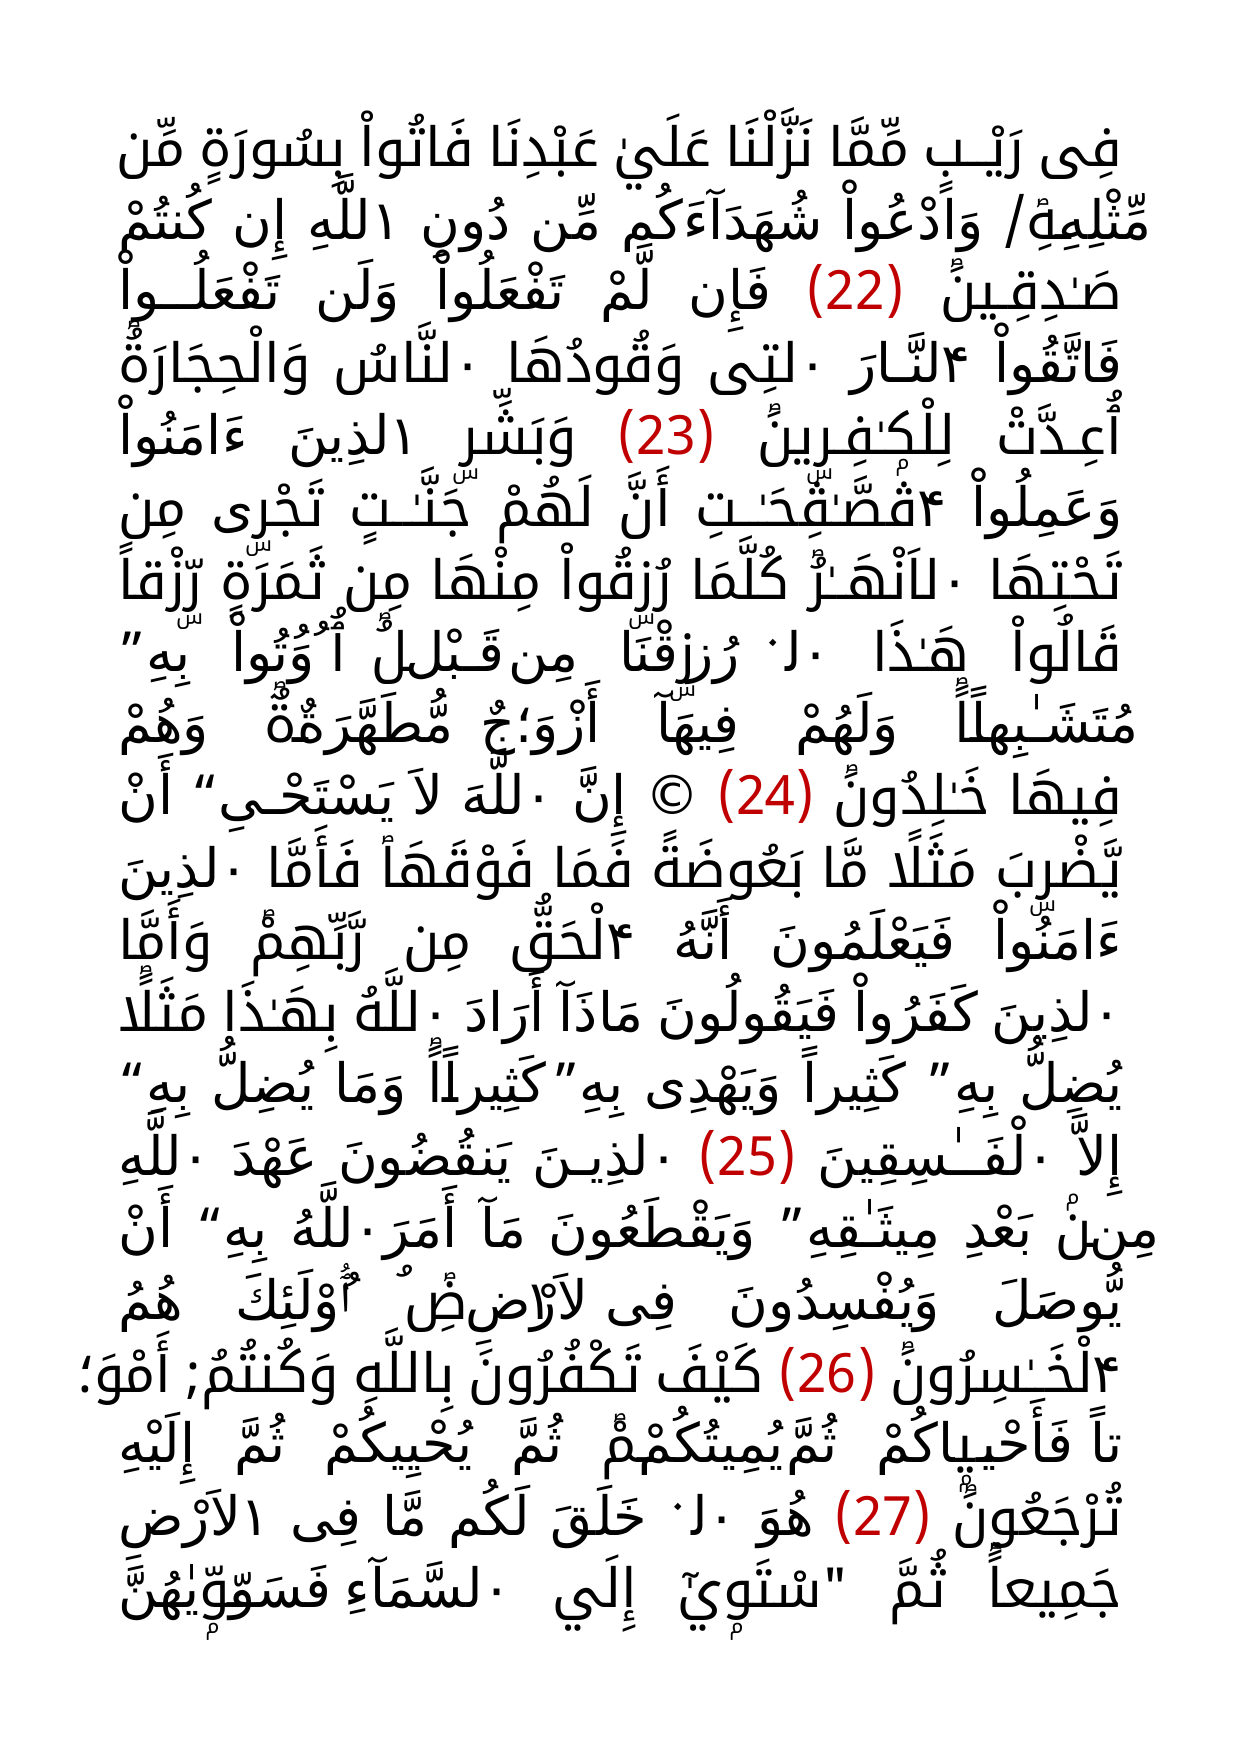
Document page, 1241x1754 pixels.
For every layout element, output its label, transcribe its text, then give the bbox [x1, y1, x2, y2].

text بِسْمِ ۱للَّهِ ۱لرَّحْمَـٰنِ ۱لرَّحِيمِ أَلَٓـم؋ّٓؐ ذَ؛لِژَ ۰لْكِتَــٰــبُ لاَ رَيْبَؐ فِيهِ هُديً لِّلْمُتَّقِينَ (1) ۰لذِينَ يُومِنُونَ بِالْغَيْــبِ وَيُقِيمُونَ ۰لصَّلَوٰةَ وَمِمَّا رَزَقْنَـٰهُمْ يُنفِقُونَؐ (2) وَالذِينَ يُومِنُونَ بِمَآ ٱُنزۣلَ إِلَيْژَ وَمَآ ٱُنزۣلَ مِن قَـبْلِژَ وَبِالاَخِرَةِ هُمْ يُوقِنُونَ (3) ٱُوْلَئِژَ عَلَيٰ هُديً مِّن رَّبِّهِمْؐ وَٱُوْلَئِكَ هُمُ ۴ڤْمُفْڤِحُونَؐ (4)إِنَّ ۰لذِينَ كَفَرُواْ سَوَآء٘ عَلَيْهِمُ; ءَآنذَرْتَهُمُ; أَمْ لَمْ تُنذِرْهُمْ لاَ يُومِنُونَؐ (5) خَتَمَ ۰للَّهُ عَلَيٰ قُلُوبِهِمْ وَعَلَيٰ سَمْعِهِمْؐ وَعَلَيٰٓ أَبْصۭــٰرۣهِمْ غِشَــٰوَةٌؐ وَلَهُمْ عَذَاب٘ عَظِيمٌؐ (6) وَمِنَ ۰لنَّاسِ مَنْ يَّقُولُ ءَامَنَّا بِاللَّهِ وَبِالْيَوْمِ ۱لاَخِرۣ وَمَا هُم بِمُومِنِيـنَؐ (7) يُخَــٰدِعُونَ ۰للَّهَ وَالذِينَ ءَامَنُواْؐ وَمَا يُخَــٰدِعُونَ إِلٓاَّ أَنفُسَهُمْ وَمَا يَشْعُرُونَؐ (8) فِى قُلُوبِهِم مَّرَضٌؐ فَزَادَهُمُ ۴للَّهُ مَرَضاًؐ وَلَهُمْ عَذَاببب٘ اَلِيمُۢ بِمَا كَانُواْ يُكَذِّبُونَؐ (9) وَإِذَا قِيلَ لَهُمْ لاَ تُفْسِدُواْ فِى ۱لاَرْضِ قَالُوٓاْ إِنَّمَا نَحْنُ مُصْلِحُونَؐ (10) أَلٓاَ إِنَّهُمْ هُمُ ۴لْمُفْسِدُونَ وَچَكِن لاَّ يَشْعُرُونَؐ (11) وَإِذَا قِيلَ لَهُمُ; ءَامِنُواْ كَمَآ ءَامَنَ ۰لنَّاسُ قَالُوٓاْ أَنُومِنُ كَمَآ ءَامَنَ ۰لسُّفَهَآءُؐ اَ۬لٓاَ إِنَّهُمْ هُمُ ۴لسُّفَهَآءُ وَچَكِن لاَّ يَعْلَمُونَؐ (12) وَإِذَا لَقُواْ ۴لذِينَ ءَامَنُواْ قَالُوٓاْ ءَامَنَّاؐ وَإِذَا خَلَوۣاْ اِلَيٰ شَيَـٰطِينِهِمْ قَالُوٓاْ إِنَّا مَعَكُمُ; إِنَّمَا نَحْنُ مُسْتَهْزۣءُونَؐ (13) ۰للَّهُ يَسْتَهْزۣﻯُٔ بِهِمْ وَيَمُـدُّهُمْ فِى طُـغْـيَــٰنِهِمْ يَعْمَهُونَؐ (14) ﭐُوْلَئِكَ۰لذِيـنَ "شْتَرَوُاْ ۴لضَّچَلَةَ بِالْهُدۭيٰ فَمَا رَبِحَت تِّجَــٰرَتُهُمْ وَمَا كَانُواْ مُهْتَدِينَؐ (15) ® مَثَلُهُمْ كَمَثَلِ ۱ﻟ﮲ 'سْتَوْقَدَ نَاراً فَلَمَّآ أَضَآءَتْ مَا حَوْلَهُؐ„ ذَهَــبَ ۰للَّهُ بِنُورۣهِمْ وَتَرَكَهُمْ فِى ظُلُمَــٰــتٍ لاَّ يُبْصِرُونَؐ (16) صُمّٛ بُكْم٘ عُمْيٌ فَهُمْ لاَ يَرْجِعُونَؐ (17) أَوْ كَصَيِّبٍ مِّنَ ۰لسَّمَآءِ فِيهِ ظُلُمَـٰتٌ وَرَعْدٌ وَبَرْقٌؐ يَجْعَلُونَ أَصَــٰبِعَهُمْ فِىٓ ءَاذَانِهِم مِّـنَ ۰لصَّوَ؛عِقِ حَذَرَ ۰لْمَوْتِؐ وَاللَّهُ مُحِيطٛ بِالْكۭـٰفِـرۣينَؐ (18) يَكَادُ ۴لْبَرْقُ يَخْطَفُ أَبْصَـٰرَهُمْؐ كُلَّمَآ أَضَآءَ لَهُم مَّشَوْاْ فِيهِؐ وَإِذَآ أَظْلَمَ عَلَيْهِمْ قَامُواْؐ وَلَوْ شَآءَ ۰للَّهُ لَذَهَــبَ بِسَمْعِهِمْ وَأَبْصۭـٰرۣهِمُؐ; إِنَّ ۰للَّهَ عَلَيٰ كُلِّ شَيْءٍ قَدِيرٌؐ (19) يَـٰٓأَيُّهَا ۰لنَّاسُ ۶عْبُدُواْ رَبَّكُمُ ۴ﻟ﮲ خَلَقَكُمْ وَالذِينَ مِن قَبْلِكُمْ لَعَلَّكُمْ تَتَّقُونَؐ (20) ۰ﻟ﮲ جَعَلَ لَكُمُ ۴لاَرْضَ فِرَ؛شاً وَالسَّمَآءَ بِنَآءً وَأَنزَلَ مِنَ ۰لسَّمَآءِ مَآءً فَأَخْرَجَ بِهِ” مِنَ ۰لثَّمَرَ؛تِ رۣزْقاً لَّكُمْؐ فَلاَ تَجْعَلُواْ لِلهِ أَندَاداً وَأَنتُمْ تَعْلَمُونَؐ (21) وَإِن كُنتُمْ فِى رَيْــبٍ مِّمَّا نَزَّلْنَا عَلَيٰ عَبْدِنَا فَاتُواْ بِسُورَةٍ مِّن مِّثْلِهِؐ/ وَادْعُواْ شُهَدَآءَكُم مِّن دُونِ ۱للَّهِ إِن كُنتُمْ صَـٰدِقِـينَؐ (22) فَإِن لَّمْ تَفْعَلُواْ وَلَن تَفْعَلُــواْ فَاتَّقُواْ ۴لنَّـارَ ۰لتِى وَقُودُهَا ۰لنَّاسُ وَالْحِجَارَةُؐ ٱُعِـدَّتْ لِلْكۭـٰفِـرۣينَؐ (23) وَبَشِّرۣ ۱لذِينَ ءَامَنُواْ وَعَمِلُواْ ۴ڤصَّـٰڤِحَـٰــتِ أَنَّ لَهُمْ جَنَّـٰــتٍ تَجْرۣﻯ مِن تَحْتِهَا ۰لاَنْهَــٰرُؐ كُلَّمَا رُزۣقُواْ مِنْهَا مِن ثَمَرَةٍ رّۣزْقاً قَالُواْ هَـٰذَا ۰ﻟ﮲ رُزۣقْنَا مِن قَـبْلُؐ وَٱُتُواْ بِهِ” مُتَشَـٰبِهاًؐ وَلَهُمْ فِيهَآ أَزْوَ؛جٌ مُّطَهَّرَةٌؐ وَهُمْ فِيهَا خَـٰلِدُونَؐ (24) © إِنَّ ۰للَّهَ لاَ يَسْتَحْـىِ“ أَنْ يَّضْرۣبَ مَثَلًا مَّا بَعُوضَةً فَمَا فَوْقَهَاؐ فَأَمَّا ۰لذِينَ ءَامَنُواْ فَيَعْلَمُونَ أَنَّهُ ۴لْحَقُّ مِن رَّبِّهِمْؐ وَأَمَّا ۰لذِينَ كَفَرُواْ فَيَقُولُونَ مَاذَآ أَرَادَ ۰للَّهُ بِهَـٰذَا مَثَلًؐا يُضِلُّ بِهِ” كَثِيراً وَيَهْدِى بِهِ” كَثِيراًؐ وَمَا يُضِلُّ بِهِ“ إِلاَّ ۰لْفَــٰسِقِينَ (25) ۰لذِيـنَ يَنقُضُونَ عَهْدَ ۰للَّهِ مِنۢ بَعْدِ مِيثَـٰقِهِ” وَيَقْطَعُونَ مَآ أَمَرَ۰للَّهُ بِهِ“ أَنْ يُّوصَلَ وَيُفْسِدُونَ فِى ۱لاَرْضِؐ ﭐُوْلَئِكَ هُمُ ۴لْخَــٰسِرُونَؐ (26) كَيْفَ تَكْفُرُونَ بِاللَّهِ وَكُنتُمُ; أَمْوَ؛تاً فَأَحْيۭاكُمْ ثُمَّ يُمِيتُكُمْؐ ثُمَّ يُحْيِيكُمْ ثُمَّ إِلَيْهِ تُرْجَعُونَؐ (27) هُوَ ۰ﻟ﮲ خَلَقَ لَكُم مَّا فِى ۱لاَرْضِ جَمِيعاًؐ ثُمَّ "سْتَوۭيٰٓ إِلَي ۰لسَّمَآءِ فَسَوّۭيٰهُنَّ سَبْعَ سَمَــٰوَ؛تٍؐ وَهُوَ بِكُلِّ شَيْءٖ عَلِيمٌؐ (28) وَإِذْ قَالَ رَبُّكَ لِلْمَلَئِكَةِ إِنِّـﻰ جَاعِلٌ فِى ۱لاَرْضِ خَلِيفَةًؐ قَالُوٓاْ أَتَجْعَلُ فِيهَا مَنْ يُّفْسِدُ فِيهَا وَيَسْفِكُ ۴لدِّمَآءَ وَنَحْنُ نُسَبِّحُ بِحَمْدِكَ وَنُقَدِّسُ لَكَؐ قَالَ إِنِّيَ أَعْلَمُ مَا لاَ تَعْلَمُونَؐ (29) وَعَلَّمَ ءَادَمَ ۰لاَسْمَآءَ كُلَّهَا ثُمَّ عَرَضَهُمْ عَلَي ۰لْمَلَئِكَةِ فَقَالَ أَنۢبِـُٔونِـى بِأَسْمَآءِ هَـٰٓؤُلٓاَءِ ان كُنتُمْ صَـٰدِقِينَؐ (30) قَالُواْ سُبْحَــٰنَكَ لاَ عِلْمَ لَنَآ إِلاَّ مَا عَلَّمْتَنَآ إِنَّكَ أَنتَ ۰لْعَلِيمُ ۴لْحَكِيمُؐ (31) قَالَ يَـٰٓــَٔادَمُ أَنۢبِـيؔهُم بِأَسْمَآئِهِمْؐ فَلَمَّآ أَنۢبَأَهُم بِأَسْمَآئِهِمْ قَالَ أَلَمَ اَقُل لَّكُمُ; إِنِّيَ أَعْلَمُ غَيْــبَ ۰لسَّمَـٰوَ؛تِ وَالاَرْضِ وَأَعْلَمُ مَا تُبْدُونَ وَمَا كُنتُمْ تَكْتُمُونَؐ (32) ® وَإِذْ قُلْنَا لِلْمَلَئِكَةِ ۹سْجُدُواْ ءَلِادَمَ فَسَجَدُوٓاْؐ إِلٓاَّ إِبْلِيسَ أَبۭيٰ وَاسْتَكْبَرَ وَكَانَ مِنَ ۰لْكۭـٰفِرۣينَؐ (33) وَقُلْنَا يَـٰٓــَٔادَمُ ۶سْكُنَ اَنــتَ وَزَوْجُكَ ۰لْجَنَّةَ وَكُلاَ مِنْهَا رَغَداٗ حَيْــثُ ﺷِﻴْٔـﺘُـمَاؐ وَلاَ تَقْرَبَا هَـٰذِهِ ۱لشَّجَرَةَ فَتَكُونَا مِنَ ۰لظَّـٰلِمِينَؐ (34) فَأَزَلَّهُمَا ۰لشَّيْطَـٰنُ عَنْهَا فَأَخْرَجَهُمَا مِمَّا كَانَا فِيهِؐ وَقُلْنَا "هْبِطُواْؐ بَعْضُكُمْ لِبَعْـضٖ عَدُوٌّؐ وَلَكُمْ فِى ۱لاَرْضِ مُسْتَقَرٌّ وَمَتَــٰع٘ اِلَيٰ حِينٍؐ (35) فَتَلَقّۭيٰٓ ءَادَمُ مِن رَّبِّهِ” كَلِمَـٰــتٍ فَتَابببَ عَلَيْهِؐ إِنَّهُ„ هُوَ ۰لتَّوَّابُ ۴لرَّحِيمُؐ (36) قُلْنَا "هْبِطُواْ مِنْهَا جَمِيعاًؐ فَإِمَّا يَاتِيَنَّكُم مِّنِّى هُديً فَمَن تَبِعَ هُدۭايَ فَلاَ خَوْف٘ عَلَيْهِمْ وَلاَ هُمْ يَحْزَنُونَؐ (37) وَالذِينَ كَفَرُواْ وَكَذَّبُواْ بِـَٔايَـٰتِنَآ ٱُوْلَئِكَ أَصْحَــٰــبُ ۴لنّۭارۣ هُمْ فِيهَا خَـٰلِدُونَؐ (38) يَــٰبَنِىٓ إِسْرَآءِيلَ ۸ذْكُرُواْ نِعْمَتِـيَ ۰لتِىٓ أَنْعَمْـتُ عَلَيْكُمْ وَأَوْفُواْ بِعَهْدِﻯٓ ٱُوفِ بِعَهْدِكُمْ وَإِيَّـٰيَ فَارْهَبُونِؐ (39) وَءَامِنُواْ بِمَآ أَنزَلْــتُ مُصَدِّقاً لِّمَا مَعَكُمْ وَلاَ تَكُونُوٓاْ أَوَّلَ كَافِرۣۢ بِهِؐ/ وَلاَ تَشْتَرُواْ بِـَٔايَـٰتِى ثَمَناً قَلِيلًا وَإِيَّـٰيَ فَاتَّقُونِؐ (40) ¥ وَلاَ تَلْبِسُواْ ۴لْحَقَّ بِالْبَـٰطِلِ وَتَكْتُمُواْ ۴لْحَقَّ وَأَنتُمْ تَعْلَمُونَؐ (41) وَأَقِيمُواْ ۴لصَّلَوٰةَ وَءَاتُواْ ۴لزَّكَوٰةَؐ وَارْكَعُواْ مَعَ ۰لرَّ؛كِعِينَؐ (42) أَتَامُرُونَ ۰لنَّاسَ بِالْبِرّۣ وَتَنسَوْنَ أَنفُسَكُمْ وَأَنتُمْ تَتْلُونَ ۰لْكِتَــٰــبَؐ أَفَلاَ تَعْقِلُونَؐ (43) وَاسْتَعِينُواْ بِالصَّبْرۣ وَالصَّلَوٰةِؐ وَإِنَّهَا لَكَبِيرَة٘ اِلاَّ عَلَي ۰لْخَــٰشِعِيـنَ (44) ۰لذِينَ يَظُنُّونَ أَنَّهُم مُّچَقُواْ رَبِّهِمْ وَأَنَّهُمُ; إِلَيْهِ رَ؛جِعُونَؐ (45) يَـٰبَنِىٓ إِسْرَآءِيلَ ۸ذْكُرُواْ نِعْمَتِيَ ۰لتِىٓ أَنْعَمْــتُ عَلَيْكُمْ وَأَنِّـى فَضَّلْتُكُمْ عَلَي ۰لْعَــٰلَمِينَؐ (46) وَاتَّقُواْ يَوْماً لاَّ تَجْزۣى نَفْس٘ عَن نَّفْسٍ شَيْــٔاً وَلاَ يُقْبَلُ مِنْهَا شَفَــٰعَةٌ وَلاَ يُوخَذُ مِنْهَا عَدْلٌ وَلاَ هُمْ يُنصَرُونَؐ (47) وَإِذْ نَجَّيْنَـٰكُم مِّـنَ —الِ فِرْعَوْنَ يَسُومُونَكُمْ سُوٓءَ ۰لْعَذَابببِ يُذَبِّحُونَ أَبْنَآءَكُمْ وَيَسْتَحْيُونَ نِسَآءَكُمْؐ وَفِى ذَ؛لِكُم بَلٓاَءٌ مِّن رَّبِّكُمْ عَظِيمٌؐ (48) وَإِذْ فَرَقْنَا بِكُمُ ۴ڤْبَحْرَ فَأَنجَيْنَـٰكُمْ وَأَغْرَقْنَآ ءَالَ فِرْعَوْنَ وَأَنتُمْ تَنظُرُونَؐ (49) وَإِذْ وَ؛عَدْنَا مُوسۭيٰٓ أَرْبَعِينَ لَيْلَةً ثُمَّ "تَّخَذتُّمُ ۴لْعِجْلَ مِنۢ بَعْدِهِ” وَأَنتُمْ ظَـٰلِمُونَؐ (50) ثُمَّ عَفَوْنَا عَنكُم مِّنۢ بَعْدِ ذَ؛لِكَ لَعَلَّكُمْ تَشْكُرُونَؐ (51) وَإِذَ —اتَيْنَا مُوسَي ۰لْكِتَــٰــبَؐ وَالْفُرْقَانَ لَعَلَّكُمْ تَهْتَدُونَؐ (52) ® وَإِذْ قَالَ مُوسۭيٰ لِقَوْمِهِ” يَـٰقَوْمِ إِنَّكُمْ ظَلَمْتُمُ; أَنفُسَكُم بِاتِّخَاذِكُمُ ۴لْعِجْلَ فَتُوبُوٓاْ إِلَيٰ بَارۣئِكُمْ فَاقْتُلُوٓاْ أَنفُسَكُمْؐ ذَ؛لِكُمْ خَيْرٌ لَّكُمْ عِندَ بَارۣئِكُمْؐ فَتَابببَ عَلَيْكُمُؐ; إِنَّهُ„ هُوَ ۰لتَّوَّابببُ ۴لرَّحِيمُؐ (53) وَإِذْ قُلْتُمْ يَـٰمُوسۭيٰ لَن نُّومِنَ لَكَ حَتَّيٰ نَرَي ۰للَّهَ جَهْرَةً فَأَخَذَتْكُمُ ۴لصَّـٰعِقَةُ وَأَنتُمْ تَنظُرُونَؐ (54) ثُمَّ بَعَثْنَــٰكُم مِّنۢ بَعْدِ مَوْتِكُمْ لَعَلَّكُمْ تَشْكُرُونَؐ (55) وَظَلَّلْنَا عَلَيْكُمُ ۴لْغَمَـٰمَ وَأَنزَلْنَا عَلَيْكُمُ ۴لْمَنَّ وَالسَّلْوۭيٰؐ كُلُواْ مِن طَيِّبَــٰــتِ مَا رَزَقْنَـٰكُمْؐ وَمَا ظَلَمُونَاؐ وَچَكِــن كَانُوٓاْ أَنفُسَهُمْ يَظْلِمُونَؐ (56) وَإِذْ قُلْنَا ۸دْخُلُواْ هَـٰذِهِ ۱لْقَرْيَةَ فَكُلُواْ مِنْهَا حَيْثُ شِيؔتُمْ رَغَداً وَادْخُلُواْ ۴لْبَابببَ سُجَّداً وَقُولُواْ حِطَّةٌ يُغْفَرْ لَكُمْ خَطَـٰيۭـٰكُمْؐ وَسَنَزۣيدُ ۴ڤْمُحْسِنِينَؐ (57) فَبَدَّلَ ۰لذِينَ ظَلَمُواْ قَوْلٗا غَيْرَ ۰ﻟ﮲ قِيلَ لَهُمْ فَأَنزَلْنَا عَلَي ۰لذِينَ ظَلَمُواْ رۣجْزاً مِّنَ ۰لسَّمَآءِ بِمَا كَانُواْ يَفْسُقُونَؐ (58) © وَإِذِ 'سْتَسْقۭيٰ مُوسۭيٰ لِقَوْمِهِ” فَقُلْنَا "ضْرۣب بِّعَصَاكَ ۰لْحَجَـرَؐ فَانفَجَرَتْ مِنْهُ èثْنَتَا عَشْرَةَ عَيْناًؐ قَدْ عَلِمَ كُلُّ ٱُنَاسٍ مَّشْرَبَهُمْؐ كُلُواْ وَاشْرَبُواْ مِن رّۣزْقِ ۱للَّهِؐ وَلاَ تَعْثَوْاْ فِى ۱لاَرْضِ مُفْسِدِينَؐ (59) وَإِذْ قُلْتُمْ يَـٰمُوسۭيٰ لَن نَّصْبِرَ عَلَيٰ طَعَامٍ وَ؛حِدٍ فَادْعُ لَنَا رَبَّكَ يُخْرۣجْ لَنَا مِمَّا تُنۢبِــتُ ۴لاَرْضُ مِنۢ بَقْلِهَا وَقِثَّآئِهَا وَفُومِهَا وَعَدَسِهَا وَبَصَلِهَاؐ قَالَ أَتَسْتَبْدِلُونَ۰ﻟ﮲ هُوَ أَدْنۭيٰ بِاﻟ﮲ هُوَ خَيْر٘ؐ 'هْبِطُواْ مِصْراً فَإِنَّ لَكُم مَّا سَأَلْتُمْؐ وَضُرۣبَــتْ عَلَيْهِمُ ۴لذِّلَّةُ وَالْمَسْكَنَةُ وَبَآءُو بِغَضَــبٍ مِّنَ ۰للَّهِؐ ذَ؛لِكَ بِأَنَّهُمْ كَانُواْ يَكْفُرُونَ بِـَٔايَــٰــتِ ۱للَّهِ وَيَقْتُلُونَ ۰لنَّبِيٓــٕﯧنَ بِغَيْرۣ ۱لْحَقﱢّؐ ذَ؛لِكَ بِمَا عَصَواْ وَّكَانُواْ يَعْتَدُونَؐ (60) إِنَّ ۰لذِينَ ءَامَنُواْ وَالذِينَ هَادُواْ وَالنَّصَـٰرۭيٰ وَالصَّـٰبِينَ مَنَ —امَنَ بِاللَّهِ وَالْيَوْمِ ۱لاَخِرۣ وَعَمِلَ صَـٰڤِحاً فَلَهُمُ; أَجْرُهُمْ عِندَ رَبِّهِمْ وَلاَ خَوْف٘ عَلَيْهِمْ وَلاَ هُمْ يَحْزَنُونَؐ (61) وَإِذَ اَخَذْنَا مِيثَـــٰقَكُمْ وَرَفَعْنَا فَوْقَكُمُ ۴لطُّورَؐ خُذُواْ مَآ ءَاتَيْنَـٰكُم بِقُوَّةٍ وَاذْكُرُواْ مَا فِيهِ لَعَلَّكُمْ تَتَّقُونَؐ (62) ثُمَّ تَوَلَّيْتُم مِّنۢ بَعْدِ ذَ؛لِكَؐ فَلَوْلاَ فَضْلُ ۴للَّهِ عَلَيْكُمْ وَرَحْمَتُهُ„ لَكُنتُم مِّنَ ۰لْخَــٰسِرۣينَؐ (63) وَلَقَدْ عَلِمْتُمُ ۴لذِينَ "عْتَدَوْاْ مِنكُمْ فِى ۱لسَّبْــتِ فَقُلْنَا لَهُمْ كُونُواْ قِرَدَةٗ خَـٰسِـِٕينَؐ (64) فَجَعَلْنَـٰهَا نَكَـٰلًا لِّمَا بَيْنَ يَدَيْهَا وَمَا خَلْفَهَا وَمَوْعِظَةً لِّلْمُتَّقِينَؐ (65) ® وَإِذْ قَالَ مُوسۭيٰ لِقَوْمِهِ“ إِنَّ ۰للَّهَ يَامُرُكُمُ; أَن تَذْبَحُواْ بَقَرَةًؐ قَـالُوٓاْ أَتَتَّخِذُنَا هُزُؤاًؐ قَالَ أَعُوذُ بِاللَّهِ أَنَ اَكُونَ مِنَ ۰لْجَــٰهِلِينَؐ (66)قَالُواْ ۶دْعُ لَنَا رَبَّژَ يُبَيِّن لَّنَا مَا هِيَؐ قَالَ إِنَّهُ„ يَقُولُ إِنَّهَا بَقَرَةٌ لاَّ فَارۣضٌ وَلاَ بِكْر٘ؐ عَوَانٛ بَيْنَ ذَ؛لِژَؐ فَافْعَلُواْ مَا تُومَرُونَؐ (67) قَالُواْ ۶دْعُ لَنَا رَبَّژَ يُبَيِّن لَّنَا مَا لَوْنُهَاؐ قَالَ إِنَّهُ„ يَقُولُ إِنَّهَا بَقَرَةٌ صَفْرَآءُ فَاقِعٌ لَّوْنُهَاؐ تَسُرُّ ۴لنَّــٰظِرۣينَؐ (68) قَالُواْ ۶دْعُ لَنَا رَبَّژَ يُبَيِّن لَّنَا مَا هِيَ إِنَّ ۰لْبَقَرَ تَشَــٰبَهَ عَلَيْنَا وَإِنَّآ إِن شَآءَ ۰للَّهُ لَمُهْتَدُونَؐ (69) قَالَ إِنَّهُ„ يَقُولُ إِنَّهَا بَقَرَةٌ لاَّ ذَلُولٌ تُثِيرُ ۴لاَرْضَ وَلاَ تَسْقِى ۱لْحَرْثثثَؐ مُسَلَّمَةٌ لاَّ شِيَةَ فِيهَاؐ قَالُواْ ۴چَـنَ جِيؔــتَ بِالْحَقﱢّؐ فَذَبَحُوهَا وَمَا كَادُواْ يَفْعَلُونَؐ (70) وَإِذْ قَتَلْتُمْ نَفْساً فَادَّ؛رَﹻتُمْ فِيهَاؐ وَاللَّهُ مُخْرۣجٌ مَّا كُنتُمْ تَكْتُمُونَؐ (71) فَقُلْنَا "ضْرۣبُوهُ بِبَعْضِهَاؐ كَذَ؛لِژَ يُحْىِ ۱للَّهُ ۴لْمَوْتۭيٰ وَيُرۣيكُمُ; ءَايَــٰتِهِ” لَعَلَّكُمْ تَعْقِلُونَؐ (72) ثُمَّ قَسَــتْ قُلُوبُكُم مِّنۢ بَعْدِ ذَ؛لِژَ فَهِيَ كَالْحِجَارَةِ أَوَ اَشَدُّ قَسْوَةًؐ وَإِنَّ مِنَ ۰لْحِجَارَةِ لَمَا يَتَفَجَّرُ مِنْهُ ۴لاَنْهَـٰرُؐ وَإِنَّ مِنْهَا لَمَا يَشَّقَّقُ فَيَخْرُجُ مِنْهُ ۴لْمَآءُؐ وَإِنَّ مِنْهَا لَمَا يَهْبِطُ مِنْ خَشْيَةِ ۱للَّهِؐ وَمَا ۰للَّهُ بِغَـٰفِلٖ عَمَّا تَعْمَلُونَؐ (73) أَفَتَطْمَعُونَ أَنْ يُّومِنُواْ لَكُمْ وَقَدْ كَانَ فَرۣيقٌ مِّنْهُمْ يَسْمَعُونَ كَچَمَ ۰للَّهِ ثُمَّ يُحَـرّۣفُونَهُ„ مِنۢ بَعْدِ مَاعَقَلُوهُ وَهُمْ يَعْلَمُونَؐ (74) ¤ وَإِذَا لَقُواْ ۴لذِينَ ءَامَنُواْ قَالُوٓاْ ءَامَنَّاؐ وَإِذَا خَلاَ بَعْضُهُمُ; إِلَيٰ بَعْضٍ قَالُوٓاْ أَتُحَدِّثُونَهُم بِمَا فَتَحَ ۰للَّهُ عَلَيْكُمْ ڤِيُحَآجُّوكُم بِهِ” عِندَ رَبِّكُمُؐ; أَفَلاَ تَعْقِلُونَؐ (75) أَوَلاَ يَعْلَمُونَ أَنَّ ۰للَّهَ يَعْلَمُ مَا يُسِرُّونَ وَمَا يُعْلِنُونَؐ (76) وَمِنْهُمُ; ٱُمِّيُّونَ لاَ يَعْلَمُونَ ۰لْكِتَـٰبَ إِلٓاَّ أَمَانِيَّؐ وَإِنْ هُمُ; إِلاَّ يَظُنُّونَؐ (77) فَوَيْلٌ لِّلذِينَ يَكْتُبُونَ ۰لْكِتَـٰبَ بِأَيْدِيهِمْ ثُمَّ يَقُولُونَ هَـٰذَا مِنْ عِندِ ۱للَّهِ لِيَشْتَرُواْ بِهِ” ثَمَناً قَلِيلًؐا فَوَيْلٌ لَّهُم مِّمَّا كَتَبَــتَ اَيْدِيهِمْؐ وَوَيْلٌ لَّهُم مِّمَّا يَكْسِبُونَؐ (78) وَقَالُواْ لَن تَمَسَّنَا ۰لنَّارُ إِلٓاَّ أَيَّاماً مَّعْدُودَةًؐ قُلَ اَتَّخَذتُّمْ عِندَ ۰للَّهِ عَهْداً فَلَنْ يُّخْلِفَ ۰للَّهُ عَهْدَهُؐ; أَمْ تَقُولُونَ عَلَي ۰للَّهِ مَا لاَ تَعْلَمُونَؐ (79) بَلۭيٰ مَن كَسَبَ سَيِّيؕةً وَ أَحَـٰطَــتْ بِهِ” خَطِيٓــَٔــٰتُهُ„ فَٱُوْلَئِكَ أَصْحَــٰــبُ ۴لنّۭارۣ هُمْ فِيهَا خَــٰلِدُونَؐ (80) وَالذِينَ ءَامَنُواْ وَعَمِلُواْ ۴ڤصَّـٰڤِحَــٰــتِ ٱُوْلَئِكَ أَصْحَـٰبُ ۴لْجَنَّةِ هُمْ فِيهَا خَــٰلِدُونَؐ (81) وَإِذَ اَخَذْنَا مِيثَـٰقَ بَنِىٓ إِسْرَآءِيلَ لاَ تَعْبُدُونَ إِلاَّ ۰للَّهَؐ وَبِالْوَ؛لِدَيْنِ إِحْسَـٰناً وَذى ۱لْقُرْبۭيٰ وَالْيَتَـٰمۭيٰ وَالْمَسَـٰكِينِؐ وَقُولُواْ لِلنَّاسِ حُسْناًؐ وَأَقِيمُواْ ۴لصَّلَوٰةَ وَءَاتُواْ ۴لزَّكَوٰةَؐ ثُمَّ تَوَلَّيْتُمُ; إِلاَّ قَلِيلًا مِّنكُمْ وَأَنتُم مُّعْرۣضُونَؐ (82) وَإِذَ اَخَذْنَا مِيثَــٰقَكُمْ لاَ تَسْفِكُونَ دِمَآءَكُمْ وَلاَ تُخْرۣجُونَ أَنفُسَكُم مِّن دِيۭـٰرۣكُمْ ثُمَّ أَقْرَرْتُمْ وَأَنتُمْ تَشْهَدُونَؐ (83) ثُمَّ أَنتُمْ هَـٰٓؤُلآَءِ تَقْتُلُونَ أَنفُسَكُمْ وَتُخْرۣجُونَ فَرۣيقاً مِّنكُم مِّـن دِيۭـٰرۣهِمْ تَظَّـٰهَرُونَ عَلَيْهِم بِالِاثْمِ وَالْعُدْوَ؛نِؐ ® وَإِنْ يَّاتُوكُمُ; ٱُسَـٰرۭيٰ تُفَــٰدُوهُمْ وَهُوَ مُحَـرَّم٘ عَلَيْكُمُ; إِخْرَاجُهُمُؐ; أَفَتُومِنُونَ بِبَعْضِ ۱لْكِتَـٰبِ وَتَكْفُرُونَ بِبَعْضٍؐ فَمَا جَزَآءُ مَنْ يَّـفْعَلُ ذَ؛لِكَ مِنكُمُ; إِلاَّ خِزْيٌ فِى ۱لْحَيَوٰةِ ۱لدُّنْيۭاؐ وَيَوْمَ ۰لْقِيَـٰمَةِ يُرَدُّونَ إِلَـيٰٓ أَشَدِّ ۱لْعَذَابببِؐ وَمَا ۰للَّهُ بِغَــٰفِلٖ عَمَّا يَعْمَلُونَؐ (84) ٱُوْلَئِكَ ۰لذِينَ "شْتَرَوُاْ ۴لْحَيَوٰةَ ۰لدُّنْيۭا بِالاَخِرَةِ فَلاَ يُخَفَّفُ عَنْهُمُ ۴لْعَذَابُ وَلاَ هُمْ يُنصَرُونَؐ (85) وَلَقَدَ —اتَيْنَا مُوسَي ۰لْكِتَــٰــبَ وَقَفَّيْنَا مِنۢ بَعْدِهِ” بِالرُّسُلِؐ وَءَاتَيْنَا عِيسَي "بْنَ مَرْيَمَ ۰لْبَيِّنَــٰــتِ وَأَيَّدْنَــٰهُ بِرُوحِ ۱لْقُدُسِؐ أَفَكُلَّمَا جَآءَكُمْ رَسُولٛ بِمَا لاَ تَهْوۭيٰٓ أَنفُسُكُمُ èسْتَكْبَرْتُمْؐ فَفَرۣيقاً كَذَّبْتُمْؐ وَفَرۣيقاً تَقْتُلُونَؐ (86) وَقَالُواْ قُلُوبُنَا غُلْفٛؐ بَل لَّعَنَهُمُ ۴للَّهُ بِكُفْرۣهِمْ فَقَلِيلًا مَّا يُومِنُونَؐ (87) وَلَمَّا جَآءَهُمْ كِتَـٰبٌ مِّنْ عِندِ ۱للَّهِ مُصَدِّقٌ لِّمَا مَعَهُمْ وَكَانُواْ مِن قَبْلُ يَسْتَفْتِحُونَ عَلَي ۰لذِينَ كَفَرُواْؐ فَلَمَّا جَآءَهُم مَّا عَرَفُواْ كَفَرُواْ بِهِؐ/ فَلَعْنَةُ ۴للَّهِ عَلَي ۰لْكۭــٰفِرۣينَؐ (88) بِيسَمَا "شْتَرَوْاْ بِهِ“ أَنفُسَهُمُ; أَنْ يَّكْفُرُواْ بِمَآ أَنزَلَ ۰للَّهُ بَغْياٗ اَنْ يُّنَزّۣلَ ۰للَّهُ مِن فَضْلِهِ” عَلَيٰ مَنْ يَّشَآءُ مِنْ عِبَادِهِؐ/ فَبَآءُو بِغَضَبٖ عَلَيٰ غَضَبٍؐ وَلِلْكۭـٰفِـرۣينَ عَذَابٌ مُّهِينٌؐ (89) وَإِذَا قِيلَ لَهُمُ; ءَامِنُواْ بِمَآ أَنزَلَ ۰للَّهُ قَالُواْ نُومِنُ بِمَآ ٱُنزۣلَ عَلَيْنَا وَيَكْفُرُونَ بِمَا وَرَآءَهُؐ„ وَهُوَ ۰لْحَقُّ مُصَدِّقاً لِّمَا مَعَهُمْؐ قُلْ فَلِمَ تَقْتُلُونَ أَنۢبِيؕآءَ ۰للَّهِ مِن قَبْلُ إِننن كُنتُم مُّومِنِينَؐ (90) © وَلَقَدْ جَآءَكُم مُّوسۭيٰ بِالْبَيِّنَـٰــتِ ثُمَّ "تَّخَذتُّمُ ۴لْعِجْلَ مِنۢ بَعْدِهِ” وَأَنتُمْ ظَـٰلِمُونَؐ (91) وَإِذَ اَخَذْنَا مِيثَـٰقَكُمْ وَرَفَعْنَا فَوْقَكُمُ ۴لطُّورَؐ خُذُواْ مَآ ءَاتَيْنَــٰكُم بِقُوَّةٍ وَاسْمَعُواْؐ قَالُواْ سَمِعْنَا وَعَصَيْنَاؐ وَٱُشْرۣبُواْ فِى قُلُوبِهِمُ ۴لْعِجْلَ بِكُفْرۣهِمْؐ قُلْ بِيسَمَا يَامُرُكُم بِهِ“ إِيمَـٰنُكُمُ; إِن كُنتُم مُّومِنِينَؐ (92) قُلِ اِن كَانَتْ لَكُمُ ۴لدَّارُ۴لاَخِرَةُ عِندَ ۰للَّهِ خَالِصَةً مِّن دُونِ ۱لنَّاسِ فَتَمَنَّوُاْ ۴لْمَوْتَ إِن كُنتُمْ صَـٰدِقِينَؐ (93) وَلَنْ يَّتَمَنَّوْهُ أَبَداَۢ بِمَا قَدَّمَــتَ اَيْدِيهِمْؐ وَاللَّهُ عَلِيمٛ بِالظَّـٰلِمِينَؐ (94) وَلَتَجِدَنَّهُمُ; أَحْرَصَ ۰لنَّاسِ عَلَيٰ حَيَوٰةٍؐ وَمِنَ ۰لذِينَ أَشْرَكُواْ يَوَدُّ أَحَدُهُمْ لَوْ يُعَمَّرُ أَلْفَ سَنَةٍؐ وَمَا هُوَ بِمُزَحْزۣحِهِ” مِنَ ۰لْعَذَابببِ أَنْ يُّعَمَّرَؐ وَاللَّهُ بَصِيرٛ بِمَا يَعْمَلُونَؐ (95) قُلْ مَن كَانَ عَدُوّاً لِّجِبْرۣيلَ فَإِنَّهُ„ نَزَّلَهُ„ عَلَيٰ قَلْبِكَ بِإِذْنِ ۱للَّهِ مُصَدِّقاً لِّمَا بَيْنَ يَدَيْهِ وَهُديً وَبُشْرۭيٰ لِلْمُومِنِينَؐ (96) مَن كَانَ عَدُوّاً لِّلهِ وَمَلَئِكَتِهِ” وَرُسُلِهِ” وَجِبْرۣيلَ وَمِيكَـٰٓئِلَ فَإِنَّ ۰للَّهَ عَدُوٌّ لِّلْكۭــٰفِـرۣينَؐ (97) وَلَقَدَ اَنزَلْنَآ إِلَيْكَ ءَايَــٰــتٙ بَيِّنَــٰــتٍؐ وَمَا يَكْفُرُ بِهَآ إِلاَّ ۰لْفَــٰسِقُونَؐ (98) أَوَكُلَّمَا عَــٰهَدُواْ عَهْداً نَّبَذَهُ„ فَرۣيقٌ مِّنْهُمؐ بَلَ اَكْثَرُهُمْ لاَ يُومِنُونَؐ (99) ® وَلَمَّا جَآءَهُمْ رَسُولٌ مِّنْ عِندِ ۱للَّهِ مُصَدِّقٌ لِّمَا مَعَهُمْ نَبَذَ فَرۣيقٌ مِّنَ ۰لذِينَ ٱُوتُواْ ۴لْكِتَــٰــبَ كِتَــٰــبَ ۰للَّهِ وَرَآءَ ظُهُورۣهِمْ كَأَنَّهُمْ لاَ يَعْلَمُونَؐ (100) وَاتَّبَعُواْ مَا تَتْلُواْ ۴لشَّيَـٰطِينُ عَلَيٰ مُلْكِ سُلَيْمَـٰنَؐ وَمَا كَفَرَ سُلَيْمَـٰنُؐ وَچَكِنَّ ۰لشَّيَـٰطِينَ كَفَرُواْ يُعَلِّمُونَ [118, 118, 1122, 1629]
